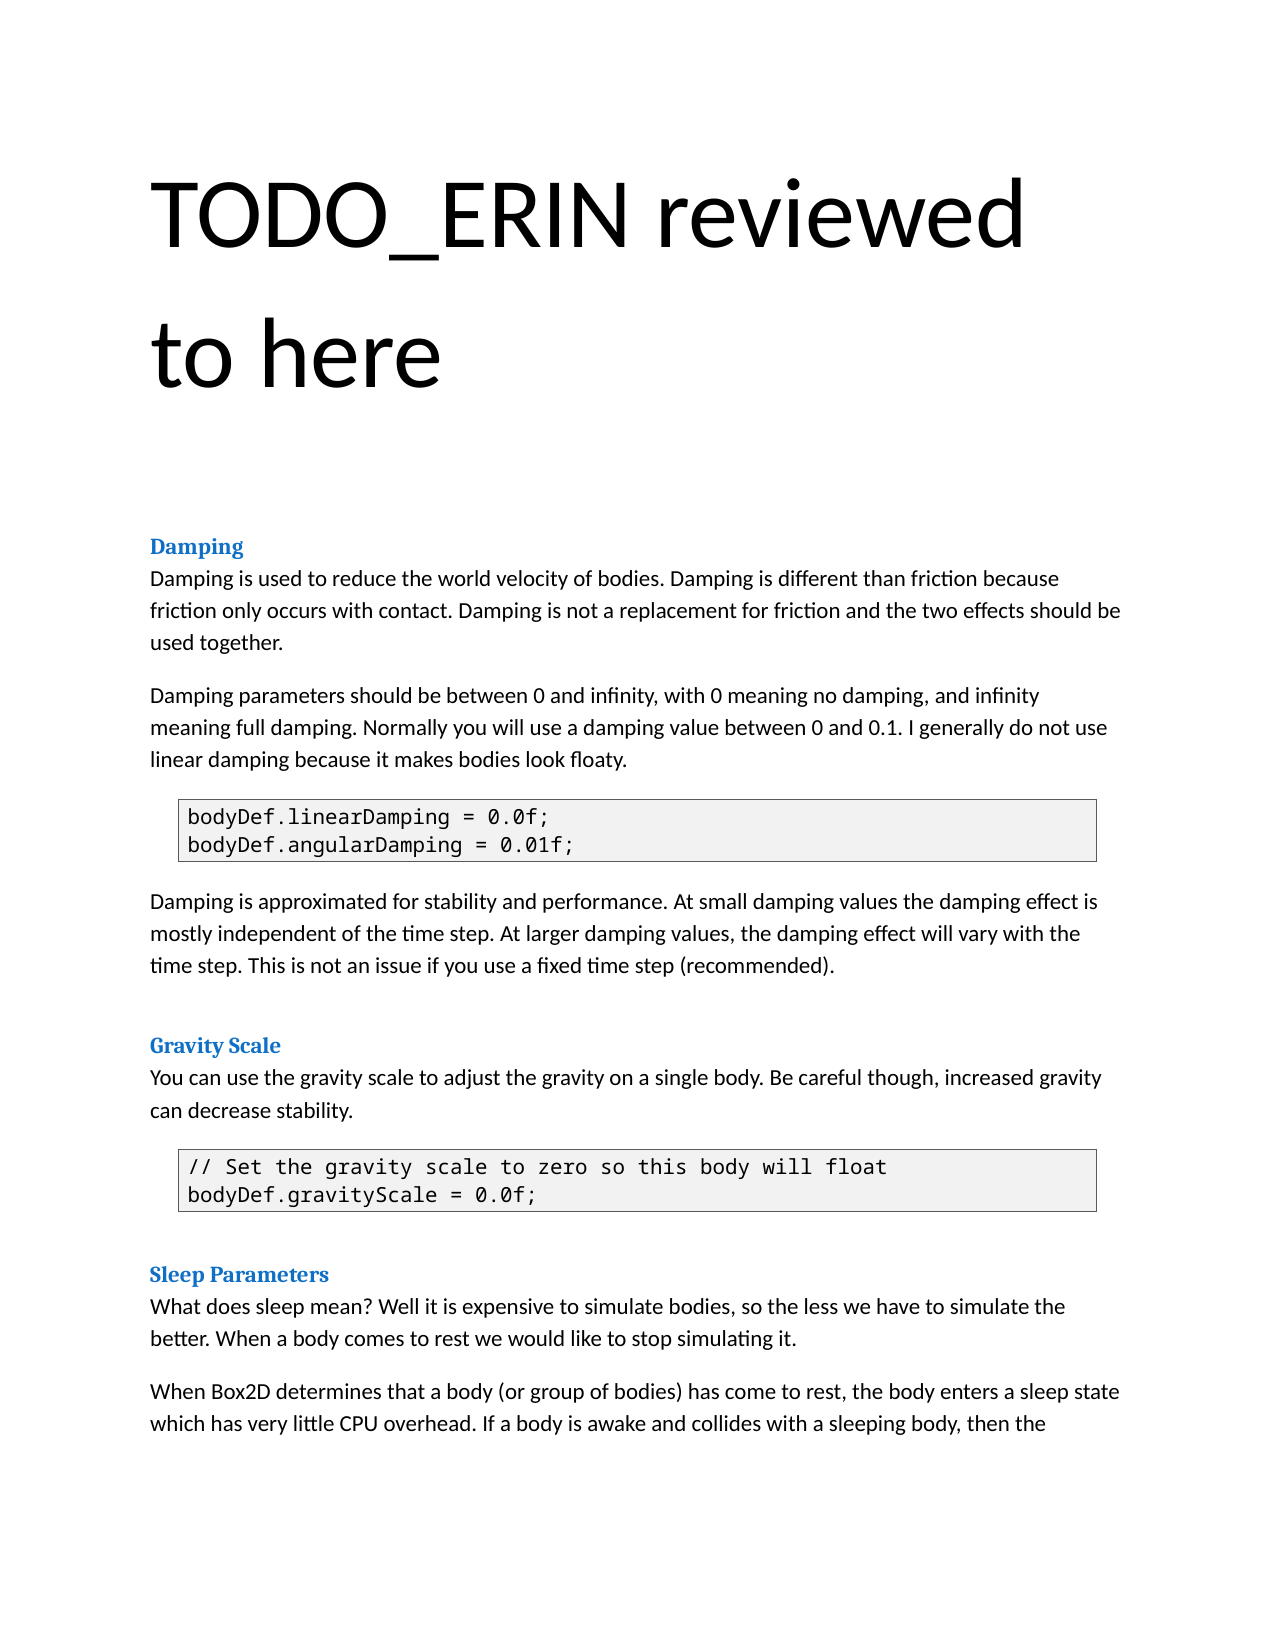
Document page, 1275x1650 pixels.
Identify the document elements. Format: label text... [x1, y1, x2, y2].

text When Box2D determines that a body (or group of bodies) has come to rest, the body enters a sleep state which has very little CPU overhead. If a body is awake and collides with a sleeping body, then the [150, 1377, 1125, 1437]
subtitle Damping [150, 534, 1125, 560]
text Damping parameters should be between 0 and infinity, with 0 meaning no damping, and infinity meaning full damping. Normally you will use a damping value between 0 and 0.1. I generally do not use linear damping because it makes bodies look floaty. [150, 681, 1125, 774]
subtitle Gravity Scale [150, 1033, 1125, 1060]
text You can use the gravity scale to adjust the gravity on a single body. Be careful though, increased gravity can decrease stability. [150, 1063, 1125, 1124]
text bodyDef.linearDamping = 0.0f; [179, 800, 1096, 827]
subtitle Sleep Parameters [150, 1262, 1125, 1288]
text Damping is approximated for stability and performance. At small damping values the damping effect is mostly independent of the time step. At larger damping values, the damping effect will vary with the time step. This is not an issue if you use a fixed time step (recommended). [150, 887, 1125, 979]
text What does sleep mean? Well it is expensive to simulate bodies, so the less we have to simulate the better. When a body comes to rest we would like to stop simulating it. [150, 1292, 1125, 1352]
text // Set the gravity scale to zero so this body will float [179, 1150, 1096, 1177]
text Damping is used to reduce the world velocity of bodies. Damping is different than friction because friction only occurs with contact. Damping is not a replacement for friction and the two effects should be used together. [150, 564, 1125, 656]
text TODO_ERIN reviewed to here [150, 150, 1125, 412]
text bodyDef.angularDamping = 0.01f; [179, 827, 1096, 861]
text bodyDef.gravityScale = 0.0f; [179, 1177, 1096, 1211]
